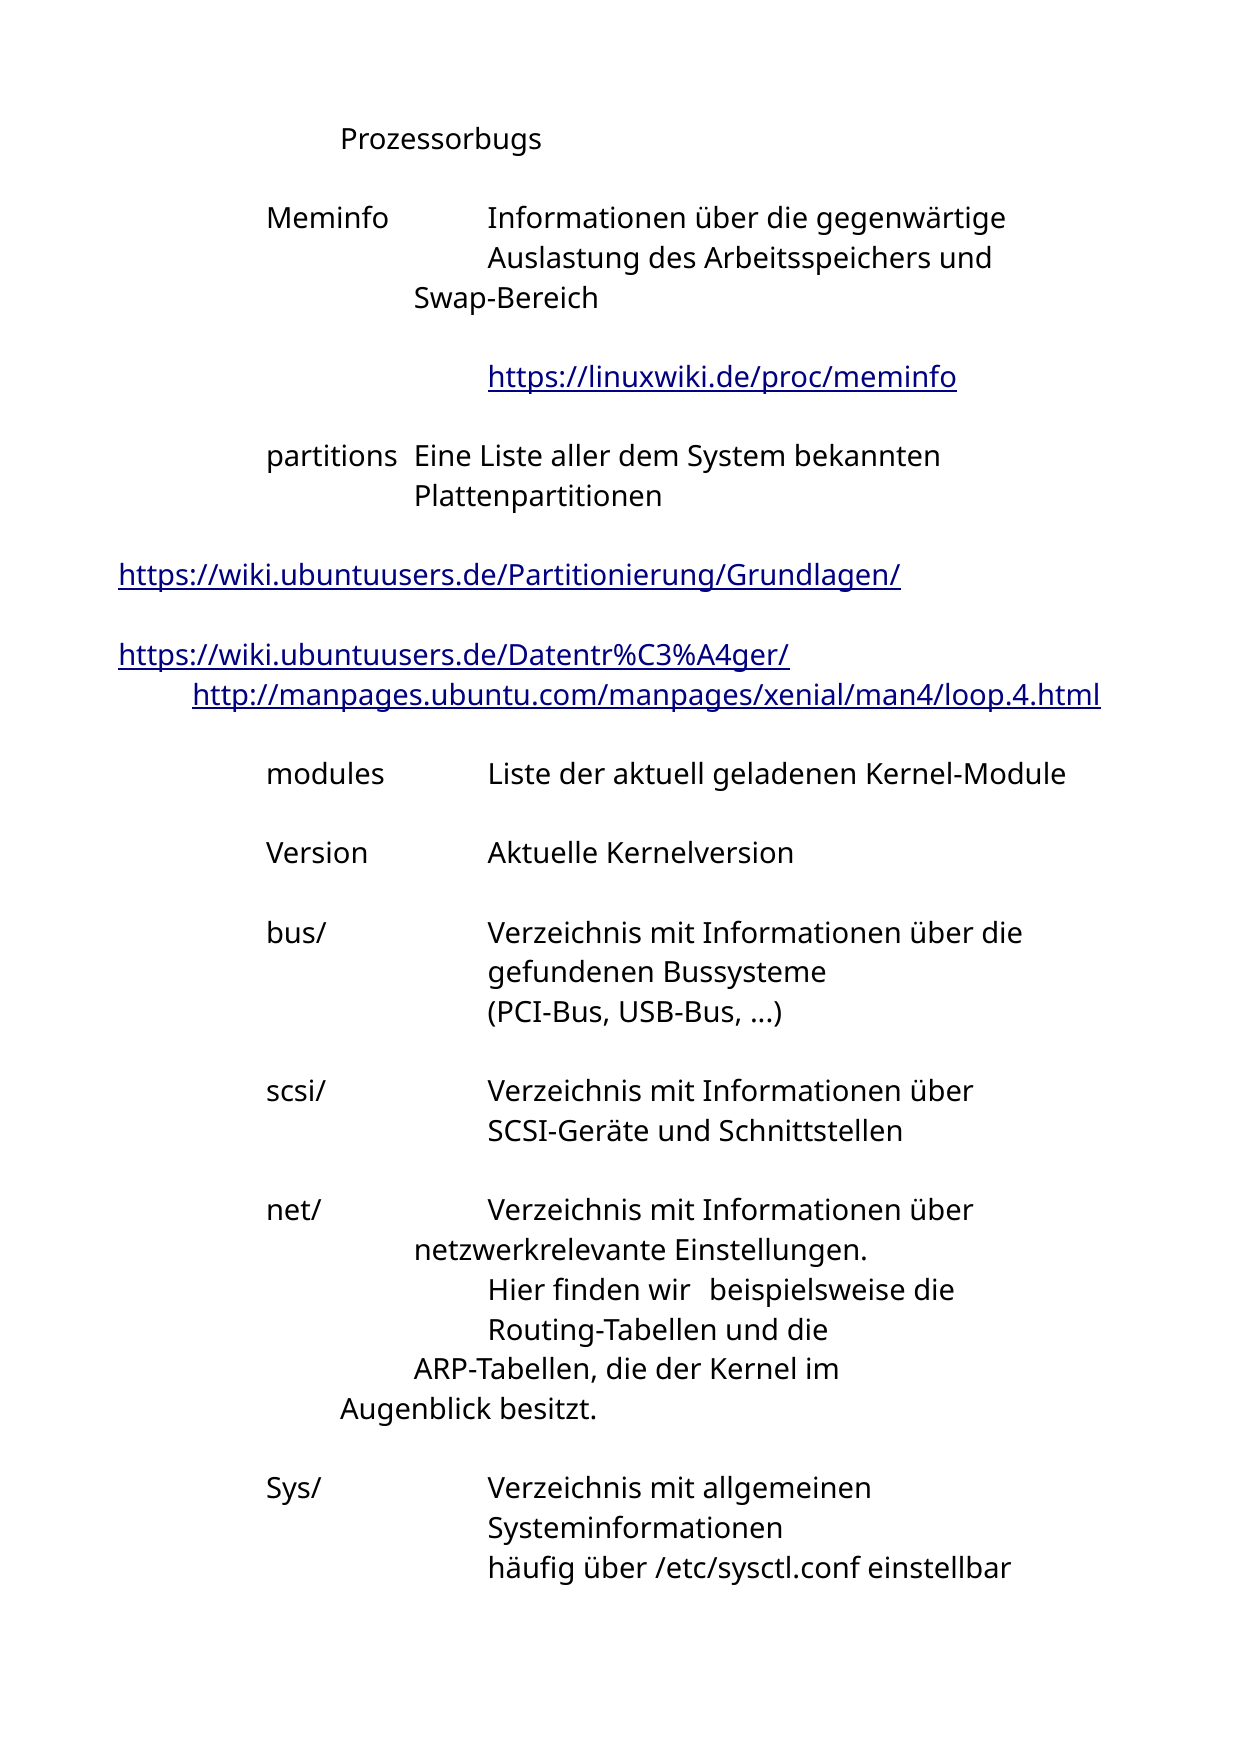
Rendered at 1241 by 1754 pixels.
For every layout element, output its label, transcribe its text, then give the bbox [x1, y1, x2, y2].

text Prozessorbugs Meminfo Informationen über die gegenwärtige Auslastung des Arbeitsspeichers und Swap-Bereich https://linuxwiki.de/proc/meminfo partitions Eine Liste aller dem System bekannten Plattenpartitionen https://wiki.ubuntuusers.de/Partitionierung/Grundlagen/ https://wiki.ubuntuusers.de/Datentr%C3%A4ger/ http://manpages.ubuntu.com/manpages/xenial/man4/loop.4.html modules Liste der aktuell geladenen Kernel-Module Version Aktuelle Kernelversion bus/ Verzeichnis mit Informationen über die gefundenen Bussysteme (PCI-Bus, USB-Bus, ...) [118, 118, 1122, 1031]
subtitle scsi/ Verzeichnis mit Informationen über SCSI-Geräte und Schnittstellen [118, 1031, 1122, 1150]
subtitle net/ Verzeichnis mit Informationen über netzwerkrelevante Einstellungen. Hier finden wir beispielsweise die Routing-Tabellen und die ARP-Tabellen, die der Kernel im Augenblick besitzt. Sys/ Verzeichnis mit allgemeinen Systeminformationen häufig über /etc/sysctl.conf einstellbar [118, 1150, 1122, 1626]
